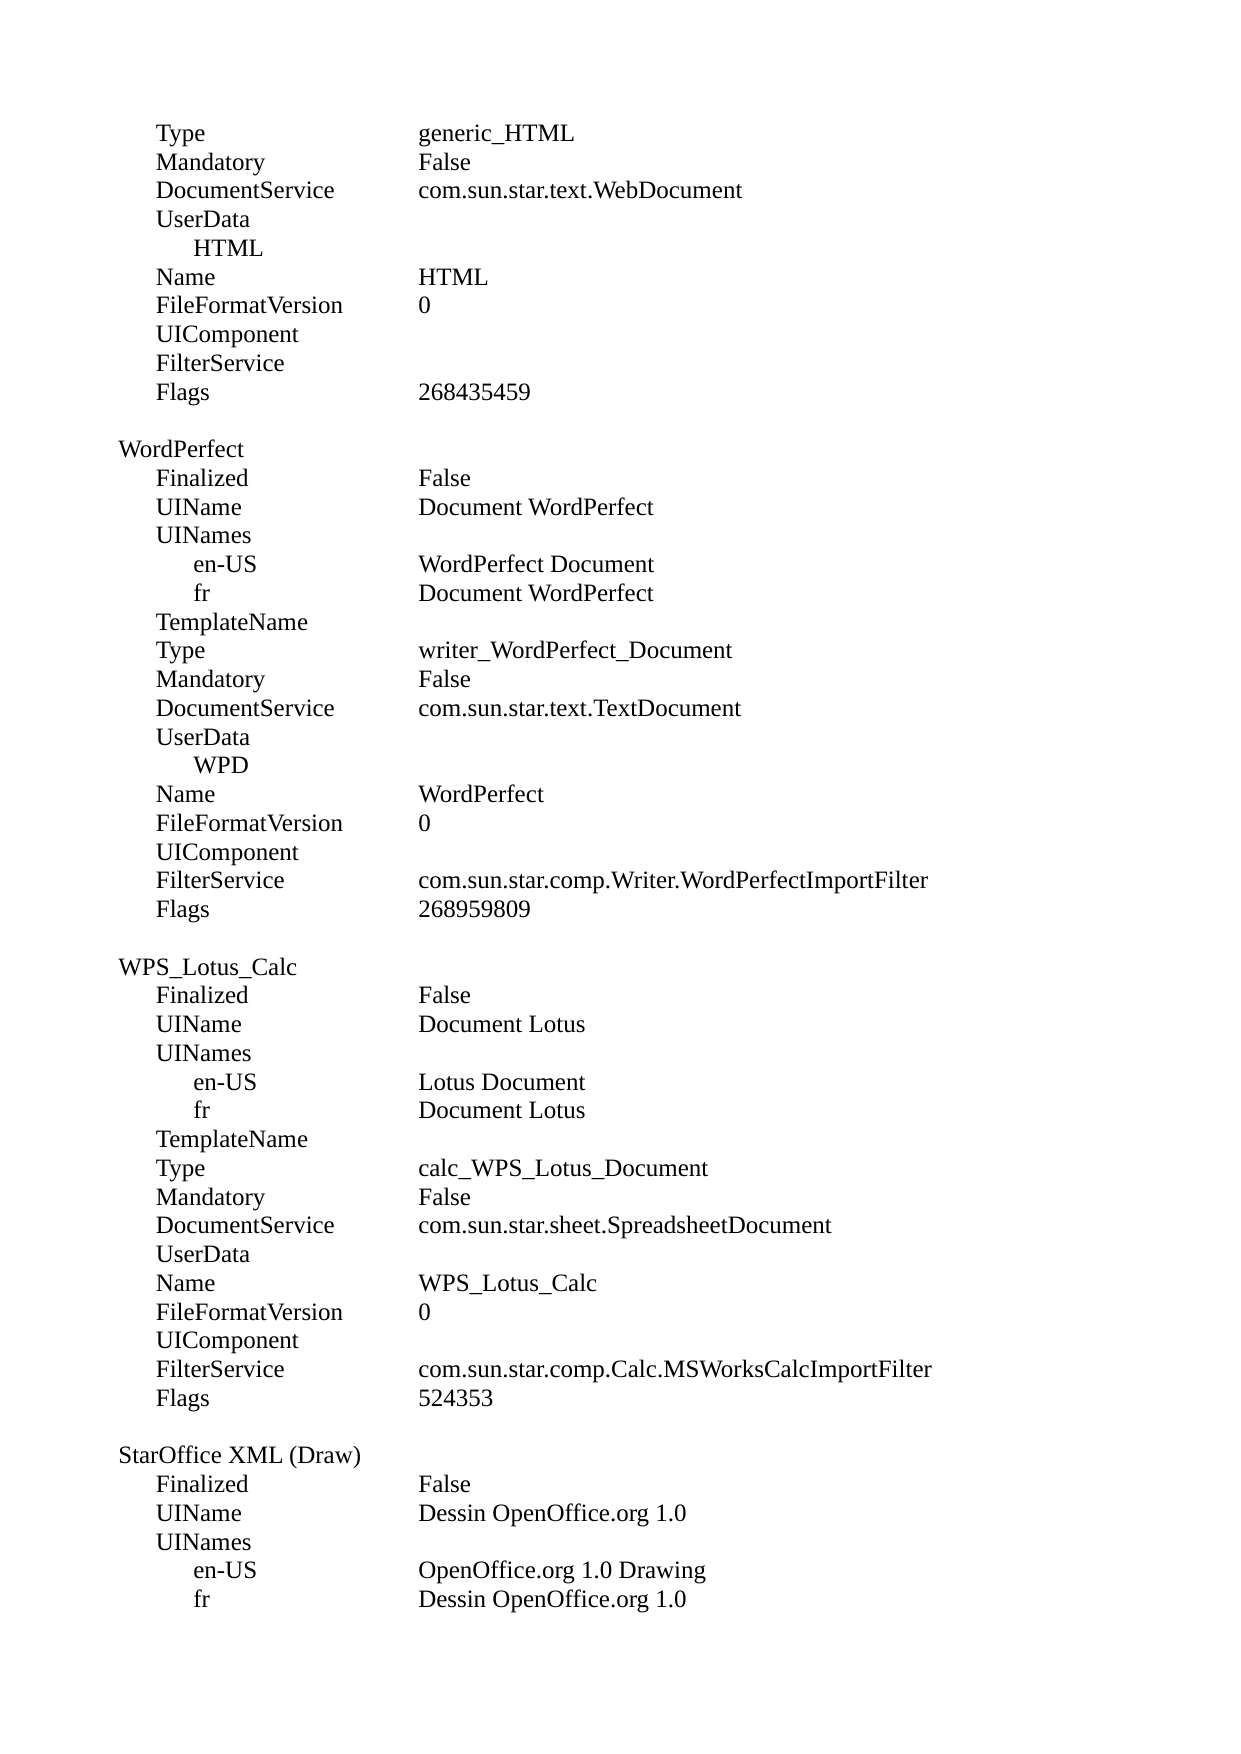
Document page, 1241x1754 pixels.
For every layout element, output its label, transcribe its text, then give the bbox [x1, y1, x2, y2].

text WordPerfect Finalized False UIName Document WordPerfect UINames en-US WordPerfect Document fr Document WordPerfect TemplateName Type writer_WordPerfect_Document Mandatory False DocumentService com.sun.star.text.TextDocument UserData WPD Name WordPerfect FileFormatVersion 0 UIComponent FilterService com.sun.star.comp.Writer.WordPerfectImportFilter Flags 268959809 [118, 434, 1122, 923]
text WPS_Lotus_Calc Finalized False UIName Document Lotus UINames en-US Lotus Document fr Document Lotus TemplateName Type calc_WPS_Lotus_Document Mandatory False DocumentService com.sun.star.sheet.SpreadsheetDocument UserData Name WPS_Lotus_Calc FileFormatVersion 0 UIComponent FilterService com.sun.star.comp.Calc.MSWorksCalcImportFilter Flags 524353 [118, 952, 1122, 1412]
text StarOffice XML (Draw) Finalized False UIName Dessin OpenOffice.org 1.0 UINames en-US OpenOffice.org 1.0 Drawing fr Dessin OpenOffice.org 1.0 [118, 1441, 1122, 1613]
text Type generic_HTML Mandatory False DocumentService com.sun.star.text.WebDocument UserData HTML Name HTML FileFormatVersion 0 UIComponent FilterService Flags 268435459 [118, 118, 1122, 406]
